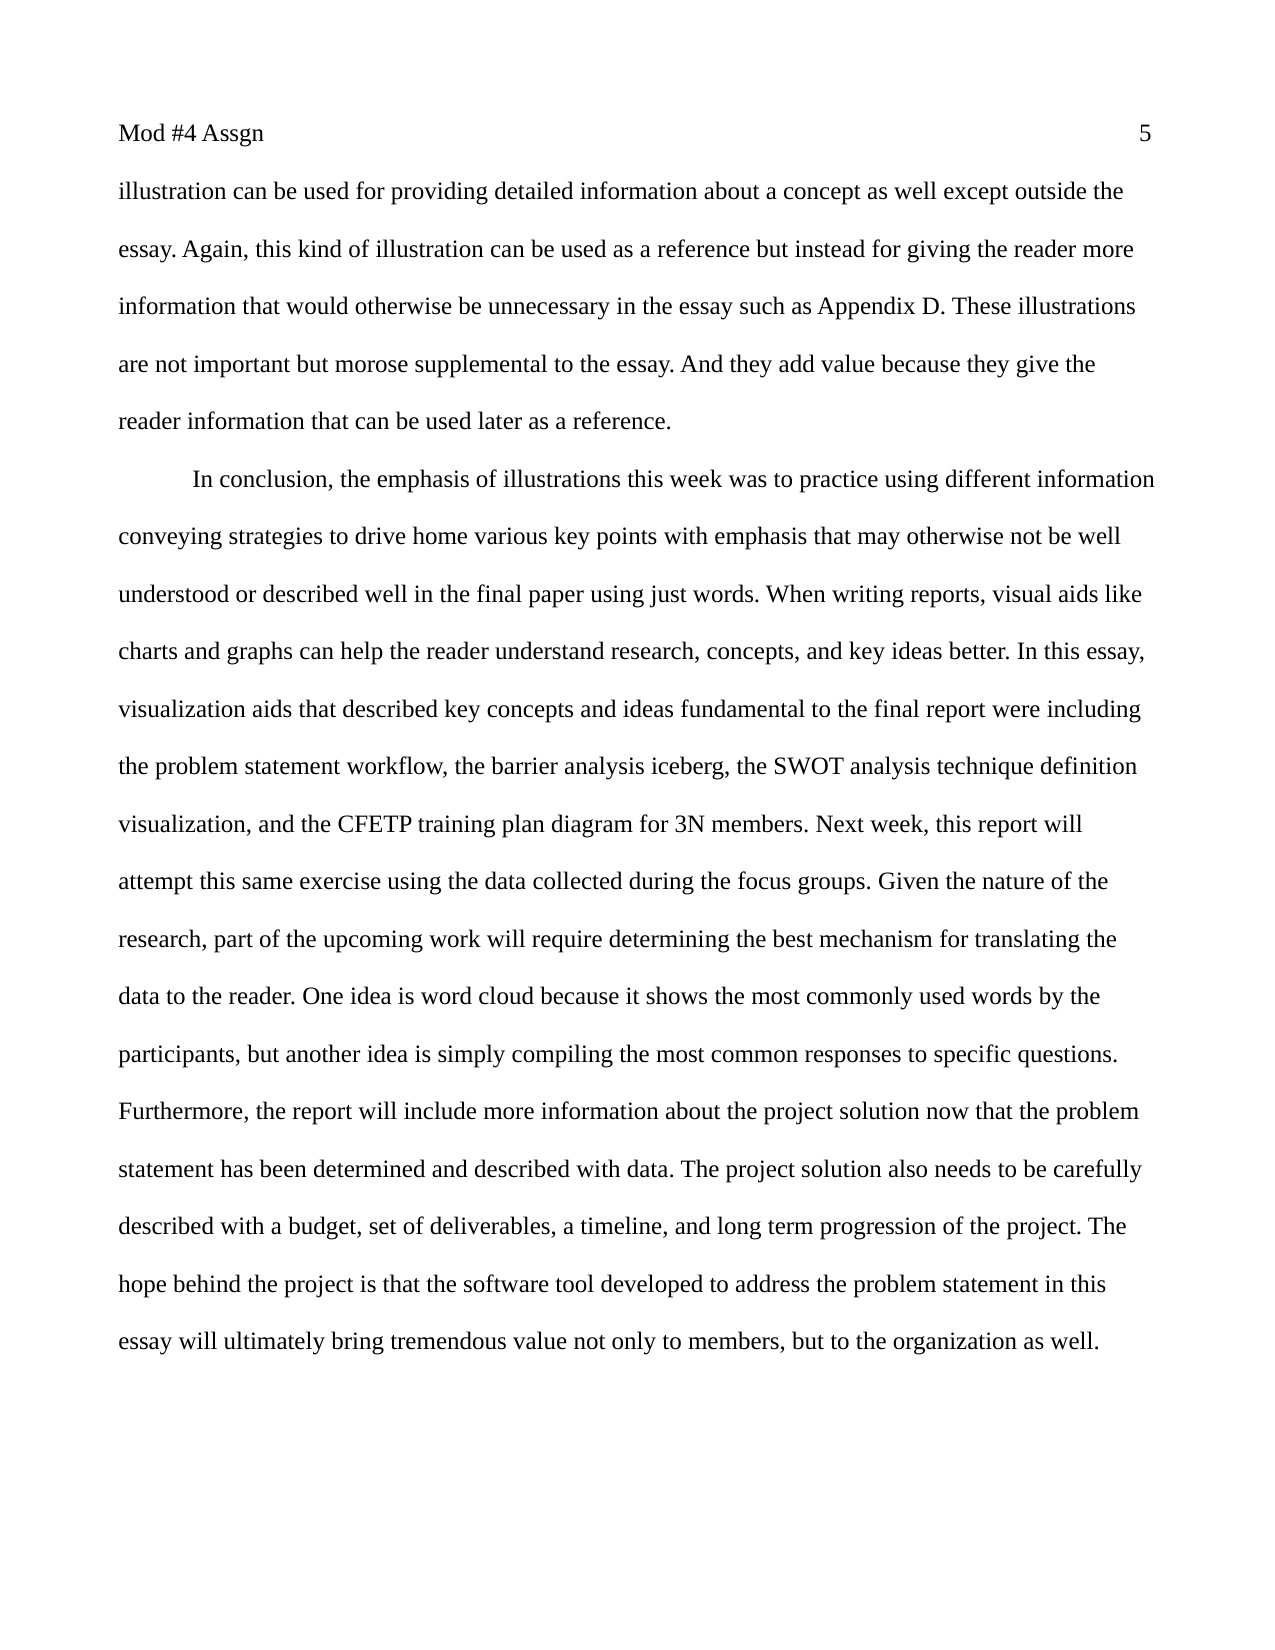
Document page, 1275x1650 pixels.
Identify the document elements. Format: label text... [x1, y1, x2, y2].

text illustration can be used for providing detailed information about a concept as well except outside the essay. Again, this kind of illustration can be used as a reference but instead for giving the reader more information that would otherwise be unnecessary in the essay such as Appendix D. These illustrations are not important but morose supplemental to the essay. And they add value because they give the reader information that can be used later as a reference. [118, 176, 1157, 435]
text In conclusion, the emphasis of illustrations this week was to practice using different information conveying strategies to drive home various key points with emphasis that may otherwise not be well understood or described well in the final paper using just words. When writing reports, visual aids like charts and graphs can help the reader understand research, concepts, and key ideas better. In this essay, visualization aids that described key concepts and ideas fundamental to the final report were including the problem statement workflow, the barrier analysis iceberg, the SWOT analysis technique definition visualization, and the CFETP training plan diagram for 3N members. Next week, this report will attempt this same exercise using the data collected during the focus groups. Given the nature of the research, part of the upcoming work will require determining the best mechanism for translating the data to the reader. One idea is word cloud because it shows the most commonly used words by the participants, but another idea is simply compiling the most common responses to specific questions. Furthermore, the report will include more information about the project solution now that the problem statement has been determined and described with data. The project solution also needs to be carefully described with a budget, set of deliverables, a timeline, and long term progression of the project. The hope behind the project is that the software tool developed to address the problem statement in this essay will ultimately bring tremendous value not only to members, but to the organization as well. [118, 464, 1157, 1355]
